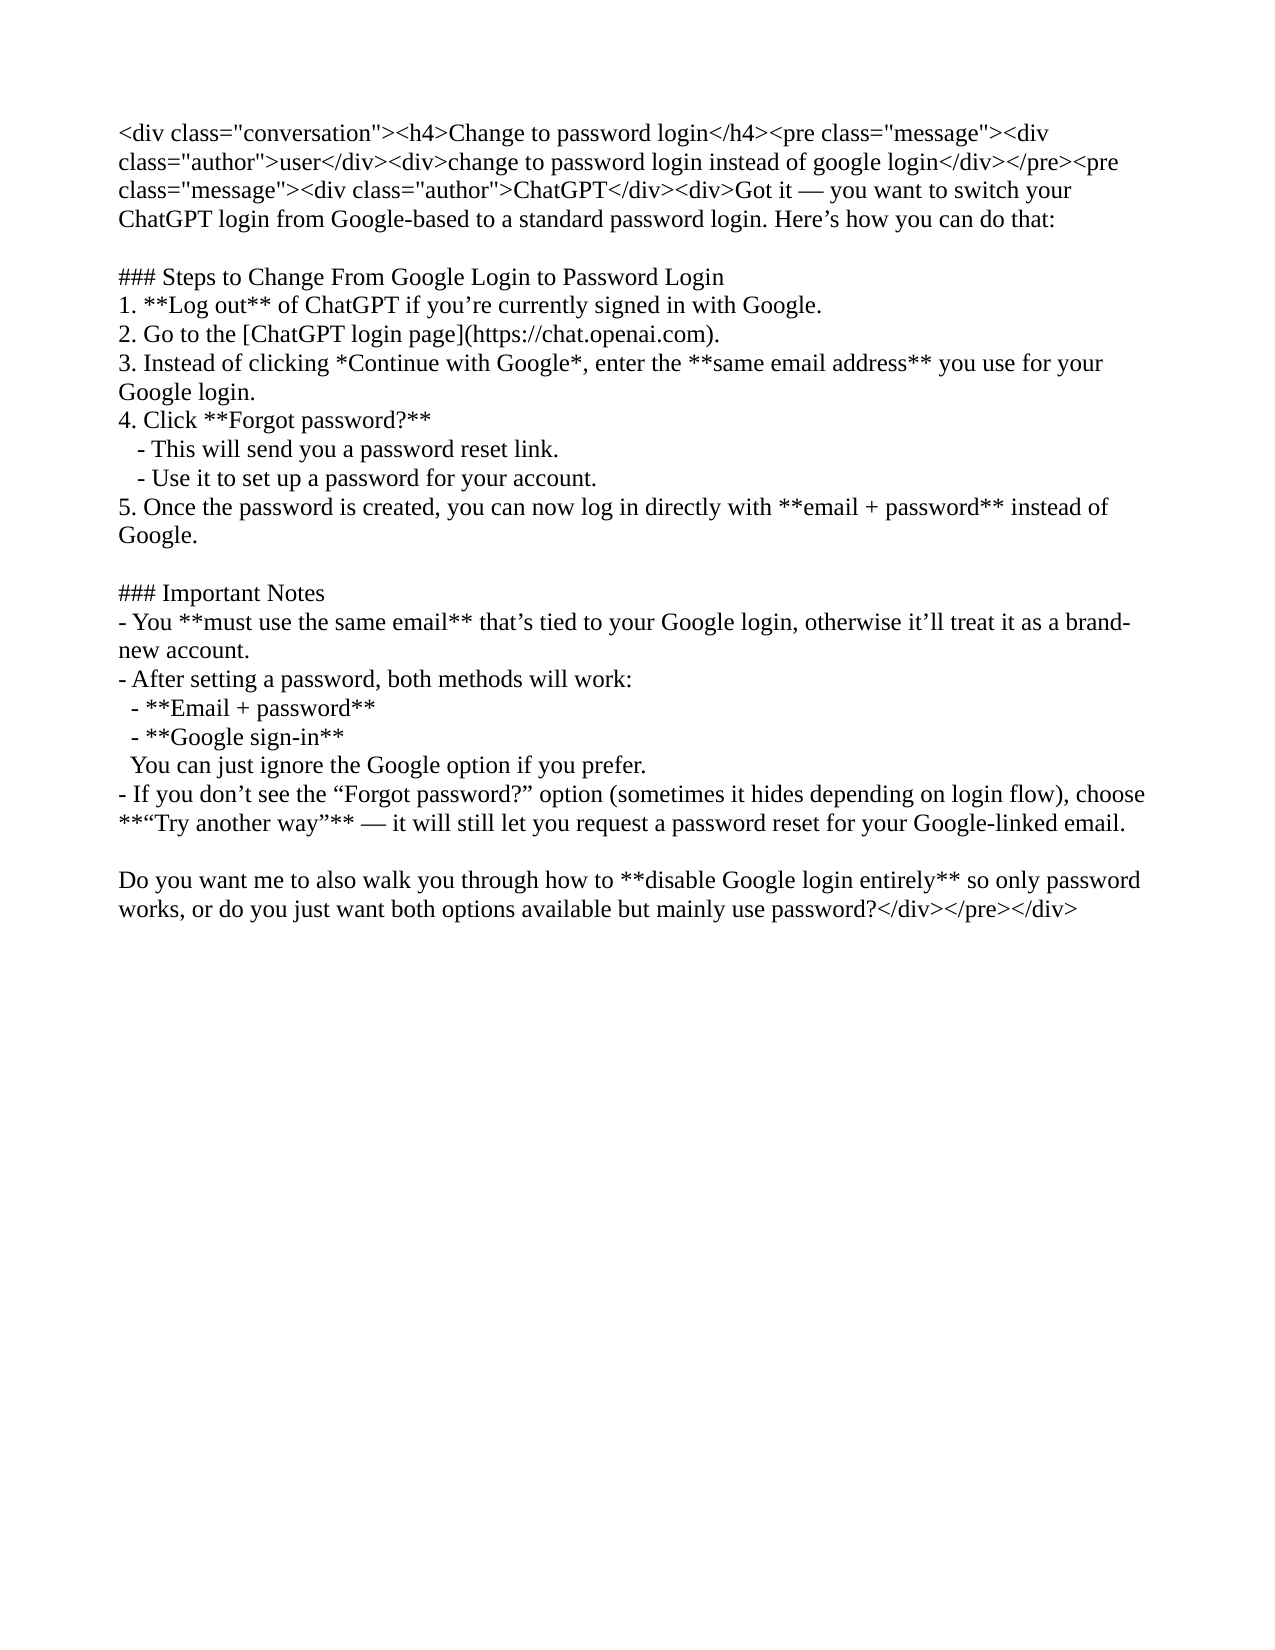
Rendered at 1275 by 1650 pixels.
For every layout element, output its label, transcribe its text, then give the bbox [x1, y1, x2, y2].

text You can just ignore the Google option if you prefer. [118, 751, 1157, 779]
text 3. Instead of clicking *Continue with Google*, enter the **same email address** you use for your Google login. [118, 348, 1157, 406]
text - If you don’t see the “Forgot password?” option (sometimes it hides depending on login flow), choose **“Try another way”** — it will still let you request a password reset for your Google-linked email. [118, 779, 1157, 837]
text 4. Click **Forgot password?** [118, 406, 1157, 434]
text - You **must use the same email** that’s tied to your Google login, otherwise it’ll treat it as a brand-new account. [118, 607, 1157, 664]
text ### Steps to Change From Google Login to Password Login [118, 262, 1157, 291]
text - **Google sign-in** [118, 722, 1157, 751]
text ### Important Notes [118, 578, 1157, 607]
text 1. **Log out** of ChatGPT if you’re currently signed in with Google. [118, 291, 1157, 319]
text <div class="conversation"><h4>Change to password login</h4><pre class="message"><div class="author">user</div><div>change to password login instead of google login</div></pre><pre class="message"><div class="author">ChatGPT</div><div>Got it — you want to switch your ChatGPT login from Google-based to a standard password login. Here’s how you can do that: [118, 118, 1157, 233]
text 5. Once the password is created, you can now log in directly with **email + password** instead of Google. [118, 492, 1157, 549]
text - Use it to set up a password for your account. [118, 463, 1157, 492]
text 2. Go to the [ChatGPT login page](https://chat.openai.com). [118, 319, 1157, 348]
text Do you want me to also walk you through how to **disable Google login entirely** so only password works, or do you just want both options available but mainly use password?</div></pre></div> [118, 866, 1157, 923]
text - After setting a password, both methods will work: [118, 664, 1157, 693]
text - **Email + password** [118, 693, 1157, 722]
text - This will send you a password reset link. [118, 434, 1157, 463]
